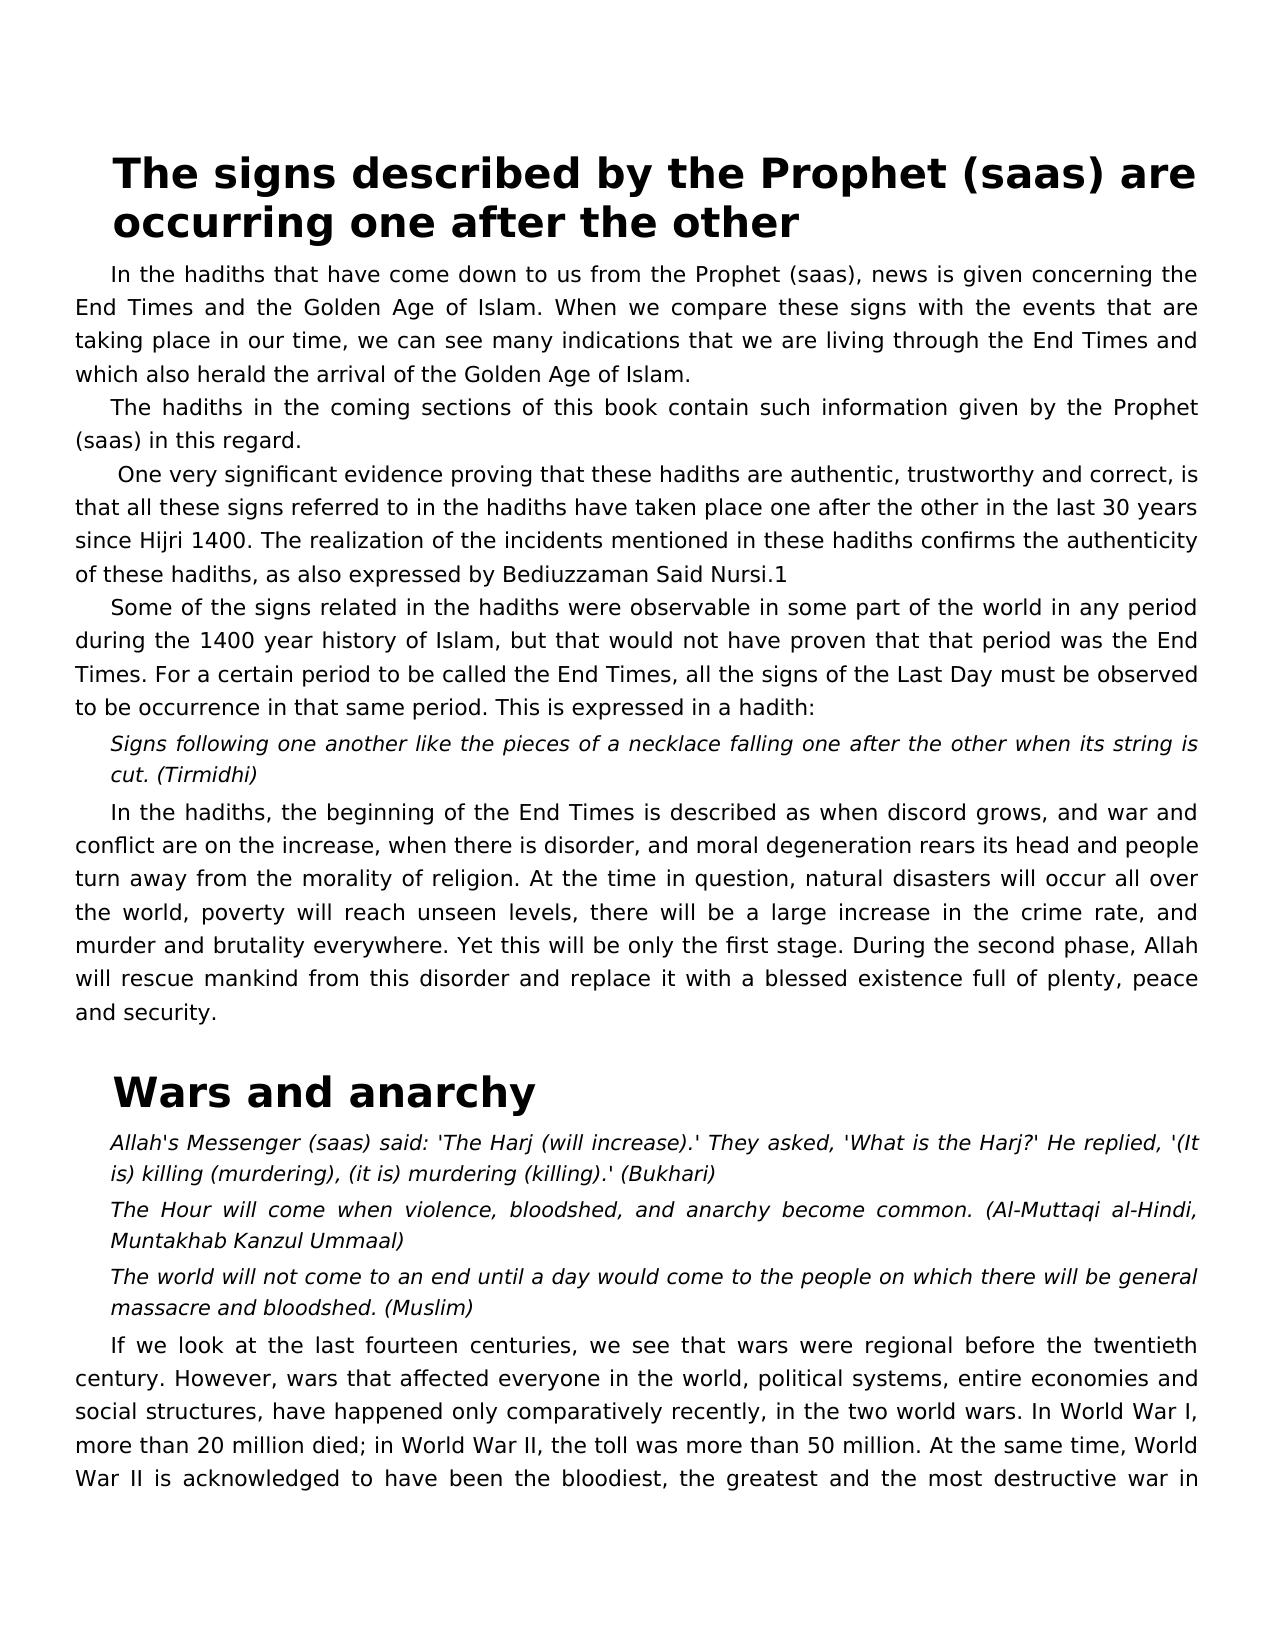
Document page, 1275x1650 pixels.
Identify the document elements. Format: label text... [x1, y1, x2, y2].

text The world will not come to an end until a day would come to the people on which there will be general massacre and bloodshed. (Muslim) [110, 1259, 1200, 1322]
text One very significant evidence proving that these hadiths are authentic, trustworthy and correct, is that all these signs referred to in the hadiths have taken place one after the other in the last 30 years since Hijri 1400. The realization of the incidents mentioned in these hadiths confirms the authenticity of these hadiths, as also expressed by Bediuzzaman Said Nursi.1 [75, 455, 1200, 589]
text If we look at the last fourteen centuries, we see that wars were regional before the twentieth century. However, wars that affected everyone in the world, political systems, entire economies and social structures, have happened only comparatively recently, in the two world wars. In World War I, more than 20 million died; in World War II, the toll was more than 50 million. At the same time, World War II is acknowledged to have been the bloodiest, the greatest and the most destructive war in [75, 1326, 1200, 1493]
text The Hour will come when violence, bloodshed, and anarchy become common. (Al-Muttaqi al-Hindi, Muntakhab Kanzul Ummaal) [110, 1192, 1200, 1255]
text Some of the signs related in the hadiths were observable in some part of the world in any period during the 1400 year history of Islam, but that would not have proven that that period was the End Times. For a certain period to be called the End Times, all the signs of the Last Day must be observed to be occurrence in that same period. This is expressed in a hadith: [75, 589, 1200, 722]
text In the hadiths, the beginning of the End Times is described as when discord grows, and war and conflict are on the increase, when there is disorder, and moral degeneration rears its head and people turn away from the morality of religion. At the time in question, natural disasters will occur all over the world, poverty will reach unseen levels, there will be a large increase in the crime rate, and murder and brutality everywhere. Yet this will be only the first stage. During the second phase, Allah will rescue mankind from this disorder and replace it with a blessed existence full of plenty, peace and security. [75, 793, 1200, 1027]
text Allah's Messenger (saas) said: 'The Harj (will increase).' They asked, 'What is the Harj?' He replied, '(It is) killing (murdering), (it is) murdering (killing).' (Bukhari) [110, 1125, 1200, 1188]
subtitle Wars and anarchy [112, 1068, 1200, 1117]
text Signs following one another like the pieces of a necklace falling one after the other when its string is cut. (Tirmidhi) [110, 727, 1200, 789]
text The hadiths in the coming sections of this book contain such information given by the Prophet (saas) in this regard. [75, 389, 1200, 455]
text In the hadiths that have come down to us from the Prophet (saas), news is given concerning the End Times and the Golden Age of Islam. When we compare these signs with the events that are taking place in our time, we can see many indications that we are living through the End Times and which also herald the arrival of the Golden Age of Islam. [75, 255, 1200, 389]
subtitle The signs described by the Prophet (saas) are occurring one after the other [112, 150, 1200, 247]
